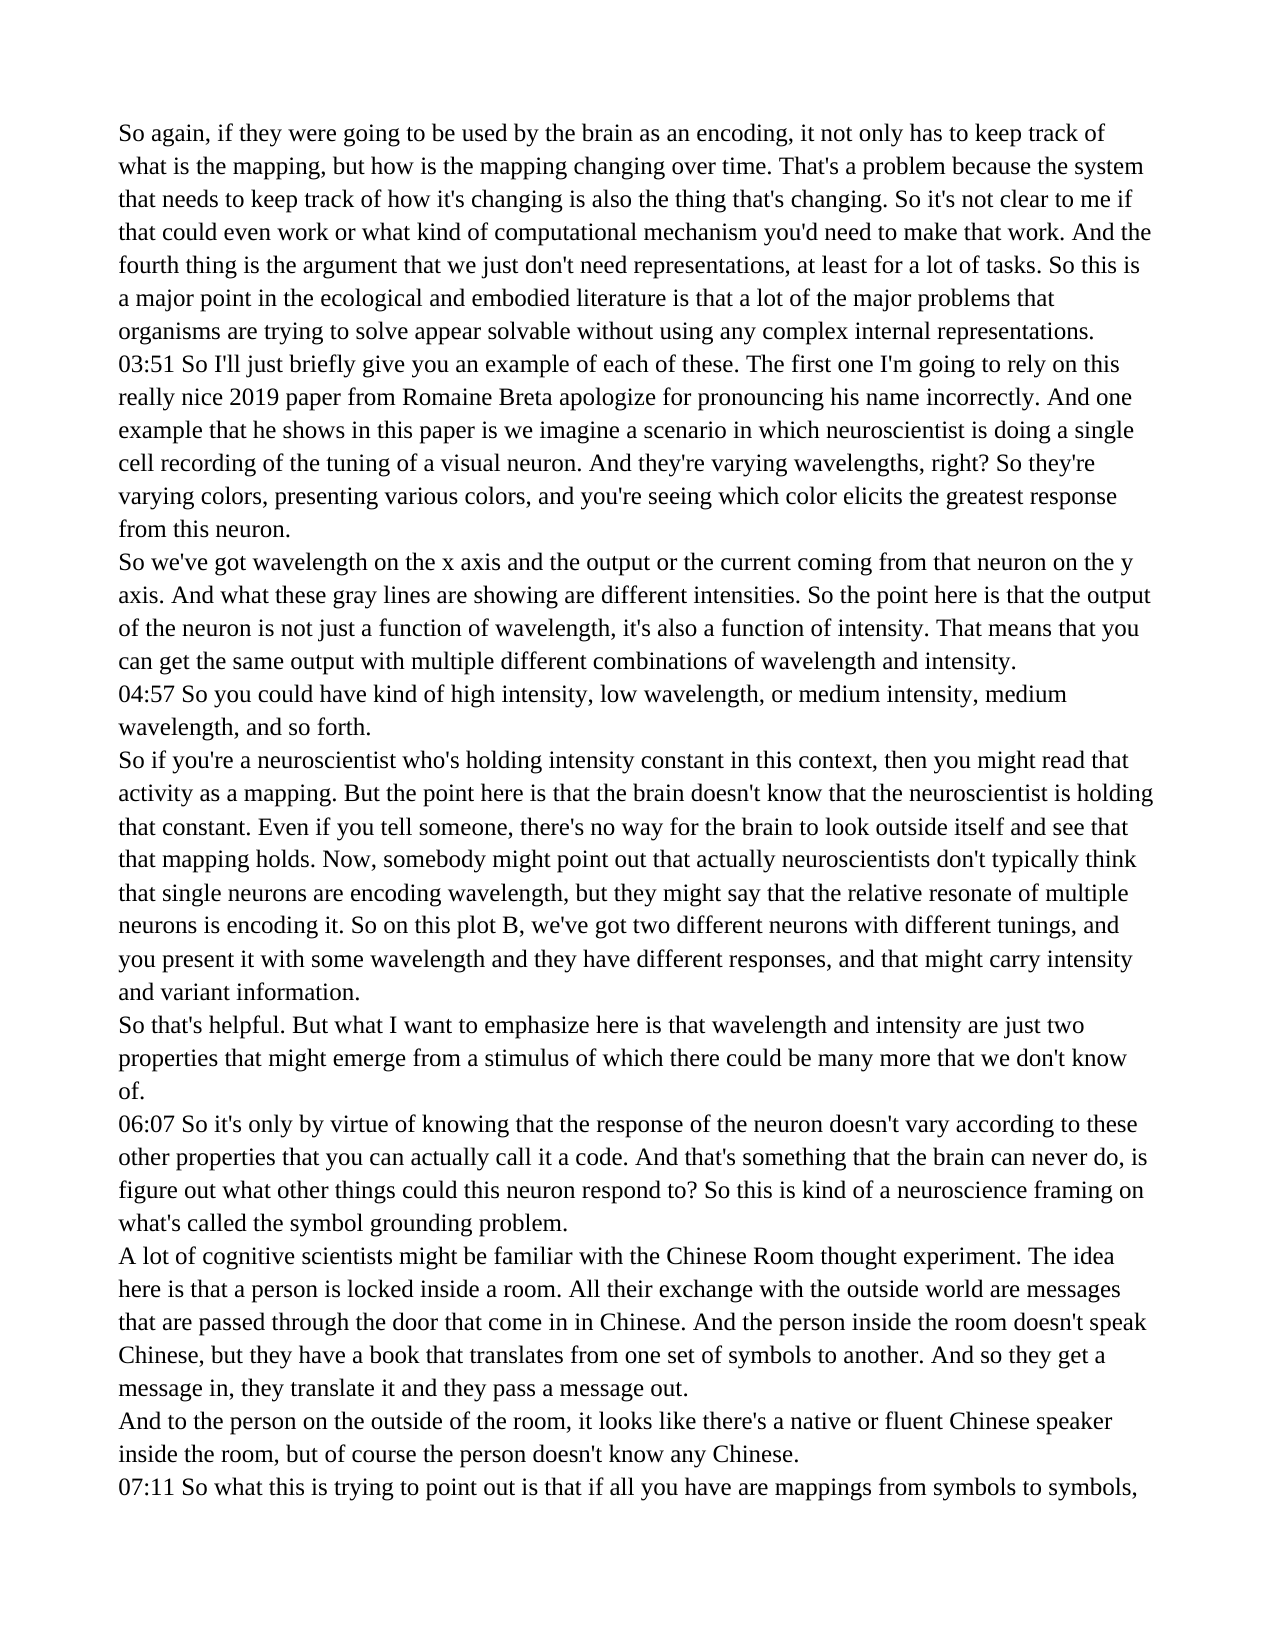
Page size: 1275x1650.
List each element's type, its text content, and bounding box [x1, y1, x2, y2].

text So that's helpful. But what I want to emphasize here is that wavelength and intensity are just two properties that might emerge from a stimulus of which there could be many more that we don't know of. [118, 1010, 1157, 1104]
text 06:07 So it's only by virtue of knowing that the response of the neuron doesn't vary according to these other properties that you can actually call it a code. And that's something that the brain can never do, is figure out what other things could this neuron respond to? So this is kind of a neuroscience framing on what's called the symbol grounding problem. [118, 1109, 1157, 1237]
text 07:11 So what this is trying to point out is that if all you have are mappings from symbols to symbols, [118, 1472, 1157, 1501]
text 03:51 So I'll just briefly give you an example of each of these. The first one I'm going to rely on this really nice 2019 paper from Romaine Breta apologize for pronouncing his name incorrectly. And one example that he shows in this paper is we imagine a scenario in which neuroscientist is doing a single cell recording of the tuning of a visual neuron. And they're varying wavelengths, right? So they're varying colors, presenting various colors, and you're seeing which color elicits the greatest response from this neuron. [118, 349, 1157, 543]
text So we've got wavelength on the x axis and the output or the current coming from that neuron on the y axis. And what these gray lines are showing are different intensities. So the point here is that the output of the neuron is not just a function of wavelength, it's also a function of intensity. That means that you can get the same output with multiple different combinations of wavelength and intensity. [118, 547, 1157, 675]
text And to the person on the outside of the room, it looks like there's a native or fluent Chinese speaker inside the room, but of course the person doesn't know any Chinese. [118, 1406, 1157, 1468]
text 04:57 So you could have kind of high intensity, low wavelength, or medium intensity, medium wavelength, and so forth. [118, 679, 1157, 741]
text A lot of cognitive scientists might be familiar with the Chinese Room thought experiment. The idea here is that a person is locked inside a room. All their exchange with the outside world are messages that are passed through the door that come in in Chinese. And the person inside the room doesn't speak Chinese, but they have a book that translates from one set of symbols to another. And so they get a message in, they translate it and they pass a message out. [118, 1241, 1157, 1402]
text So if you're a neuroscientist who's holding intensity constant in this context, then you might read that activity as a mapping. But the point here is that the brain doesn't know that the neuroscientist is holding that constant. Even if you tell someone, there's no way for the brain to look outside itself and see that that mapping holds. Now, somebody might point out that actually neuroscientists don't typically think that single neurons are encoding wavelength, but they might say that the relative resonate of multiple neurons is encoding it. So on this plot B, we've got two different neurons with different tunings, and you present it with some wavelength and they have different responses, and that might carry intensity and variant information. [118, 746, 1157, 1005]
text So again, if they were going to be used by the brain as an encoding, it not only has to keep track of what is the mapping, but how is the mapping changing over time. That's a problem because the system that needs to keep track of how it's changing is also the thing that's changing. So it's not clear to me if that could even work or what kind of computational mechanism you'd need to make that work. And the fourth thing is the argument that we just don't need representations, at least for a lot of tasks. So this is a major point in the ecological and embodied literature is that a lot of the major problems that organisms are trying to solve appear solvable without using any complex internal representations. [118, 118, 1157, 345]
